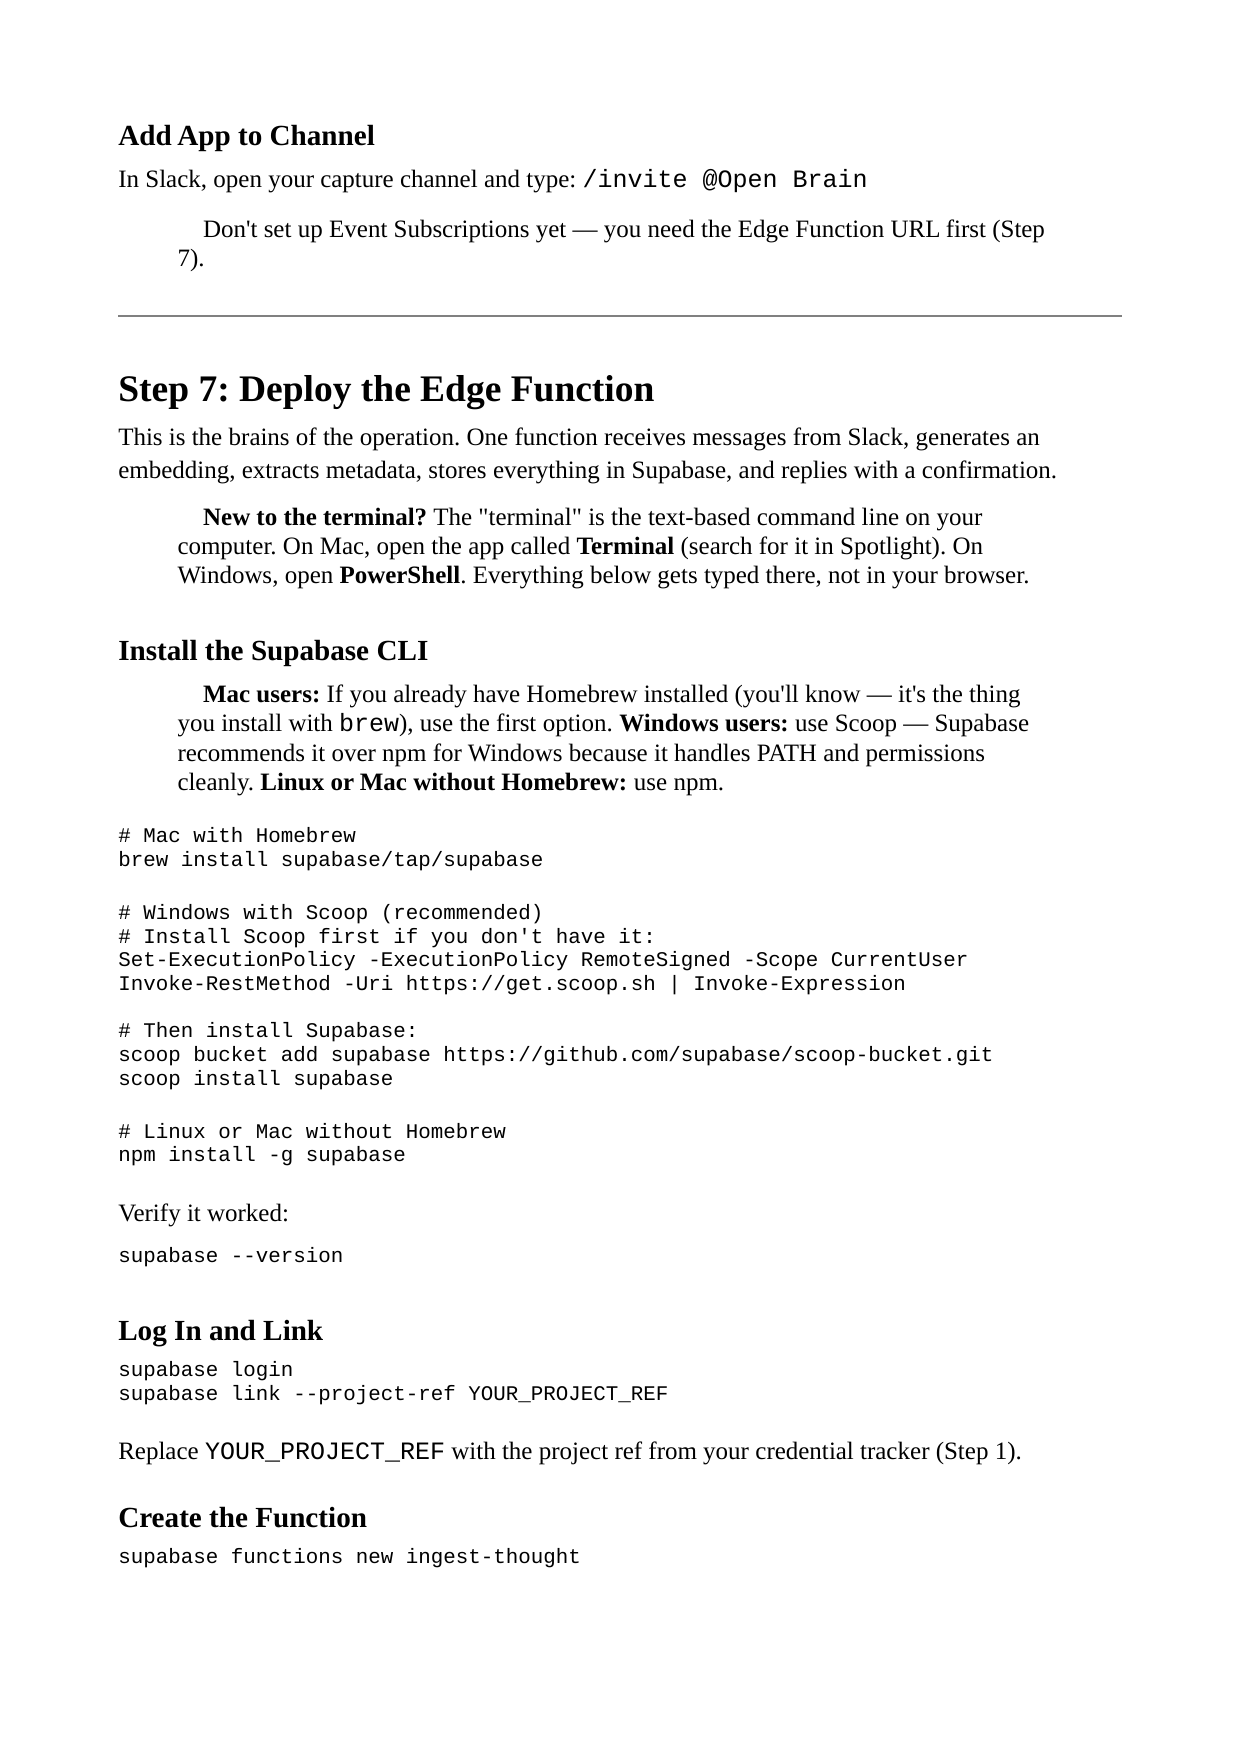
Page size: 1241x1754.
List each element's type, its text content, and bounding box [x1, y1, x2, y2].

text supabase functions new ingest-thought [118, 1546, 1122, 1570]
text This is the brains of the operation. One function receives messages from Slack, generates an embedding, extracts metadata, stores everything in Supabase, and replies with a confirmation. [118, 422, 1122, 484]
text # Mac with Homebrew [118, 825, 1122, 849]
subtitle Add App to Channel [118, 118, 1122, 152]
text In Slack, open your capture channel and type: /invite @Open Brain [118, 164, 1122, 195]
text 💡 New to the terminal? The "terminal" is the text-based command line on your computer. On Mac, open the app called Terminal (search for it in Spotlight). On Windows, open PowerShell. Everything below gets typed there, not in your browser. [177, 502, 1063, 589]
text Set-ExecutionPolicy -ExecutionPolicy RemoteSigned -Scope CurrentUser [118, 949, 1122, 973]
text Replace YOUR_PROJECT_REF with the project ref from your credential tracker (Step 1). [118, 1436, 1122, 1467]
text # Install Scoop first if you don't have it: [118, 926, 1122, 949]
text brew install supabase/tap/supabase [118, 849, 1122, 873]
text supabase login [118, 1359, 1122, 1383]
text scoop install supabase [118, 1068, 1122, 1091]
text supabase link --project-ref YOUR_PROJECT_REF [118, 1383, 1122, 1406]
subtitle Log In and Link [118, 1313, 1122, 1346]
text Invoke-RestMethod -Uri https://get.scoop.sh | Invoke-Expression [118, 973, 1122, 997]
text 💡 Don't set up Event Subscriptions yet — you need the Edge Function URL first (Step 7). [177, 214, 1063, 272]
subtitle Install the Supabase CLI [118, 633, 1122, 666]
subtitle Create the Function [118, 1500, 1122, 1534]
text 💡 Mac users: If you already have Homebrew installed (you'll know — it's the thing you install with brew), use the first option. Windows users: use Scoop — Supabase recommends it over npm for Windows because it handles PATH and permissions cleanly. Linux or Mac without Homebrew: use npm. [177, 679, 1063, 796]
text supabase --version [118, 1245, 1122, 1269]
text scoop bucket add supabase https://github.com/supabase/scoop-bucket.git [118, 1044, 1122, 1068]
text # Windows with Scoop (recommended) [118, 902, 1122, 926]
text # Then install Supabase: [118, 1020, 1122, 1044]
text Verify it worked: [118, 1198, 1122, 1226]
text npm install -g supabase [118, 1144, 1122, 1168]
text # Linux or Mac without Homebrew [118, 1121, 1122, 1144]
subtitle Step 7: Deploy the Edge Function [118, 366, 1122, 409]
